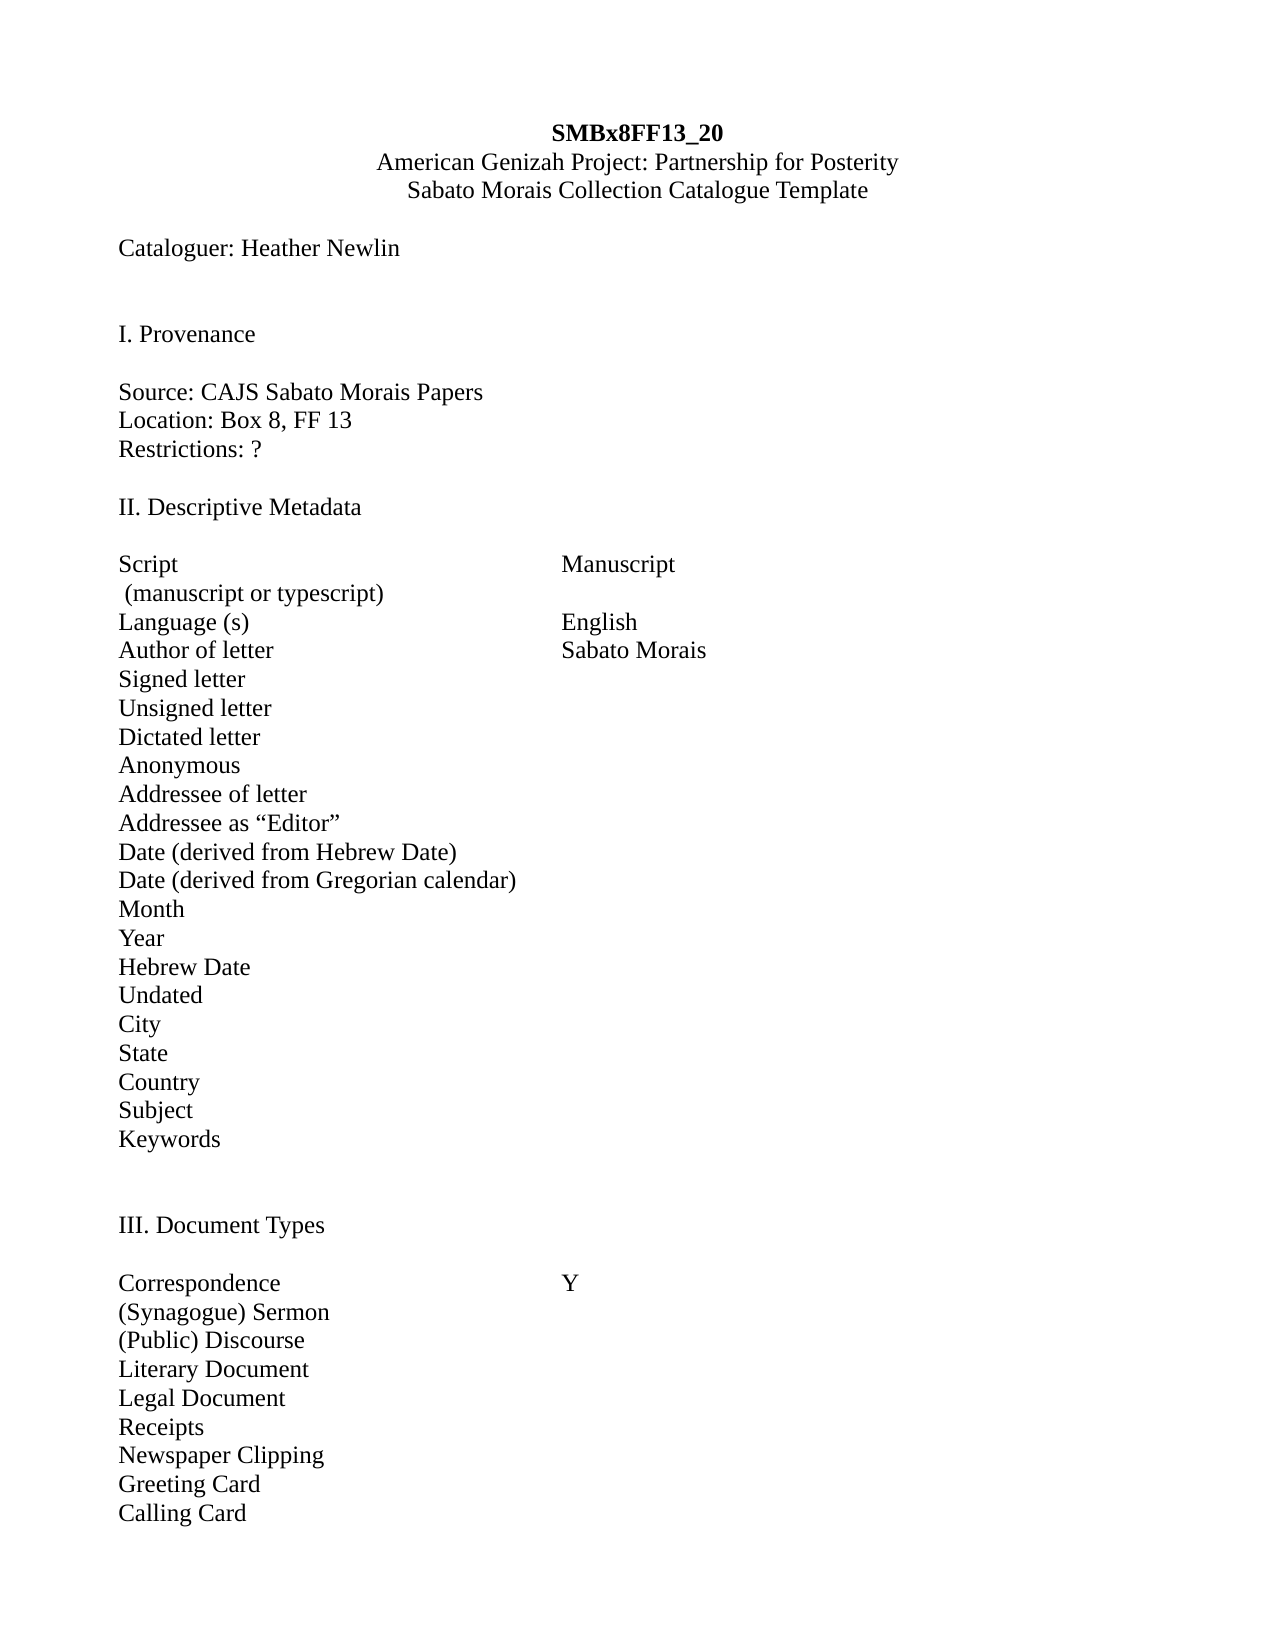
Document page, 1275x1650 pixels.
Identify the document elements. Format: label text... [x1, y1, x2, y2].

text Date (derived from Gregorian calendar) [118, 866, 1157, 894]
text Restrictions: ? [118, 434, 1157, 463]
text Year [118, 923, 1157, 952]
text American Genizah Project: Partnership for Posterity [118, 147, 1157, 176]
text I. Provenance [118, 319, 1157, 348]
text Cataloguer: Heather Newlin [118, 233, 1157, 262]
text Signed letter [118, 664, 1157, 693]
text State [118, 1038, 1157, 1067]
text Anonymous [118, 751, 1157, 779]
text II. Descriptive Metadata [118, 492, 1157, 521]
text Author of letter Sabato Morais [118, 636, 1157, 664]
text Subject [118, 1096, 1157, 1124]
text Newspaper Clipping [118, 1441, 1157, 1469]
text Unsigned letter [118, 693, 1157, 722]
text Language (s) English [118, 607, 1157, 636]
text Legal Document [118, 1383, 1157, 1412]
text Addressee of letter [118, 779, 1157, 808]
text Source: CAJS Sabato Morais Papers [118, 377, 1157, 406]
text Script Manuscript [118, 549, 1157, 578]
text SMBx8FF13_20 [118, 118, 1157, 147]
text (Public) Discourse [118, 1326, 1157, 1354]
text Dictated letter [118, 722, 1157, 751]
text Addressee as “Editor” [118, 808, 1157, 837]
text Country [118, 1067, 1157, 1096]
text Greeting Card [118, 1469, 1157, 1498]
text Calling Card [118, 1498, 1157, 1527]
text Date (derived from Hebrew Date) [118, 837, 1157, 866]
text III. Document Types [118, 1211, 1157, 1239]
text Sabato Morais Collection Catalogue Template [118, 176, 1157, 204]
text Correspondence Y [118, 1268, 1157, 1297]
text Literary Document [118, 1354, 1157, 1383]
text (Synagogue) Sermon [118, 1297, 1157, 1326]
text Location: Box 8, FF 13 [118, 406, 1157, 434]
text City [118, 1009, 1157, 1038]
text Undated [118, 981, 1157, 1009]
text Keywords [118, 1124, 1157, 1153]
text (manuscript or typescript) [118, 578, 1157, 607]
text Hebrew Date [118, 952, 1157, 981]
text Month [118, 894, 1157, 923]
text Receipts [118, 1412, 1157, 1441]
